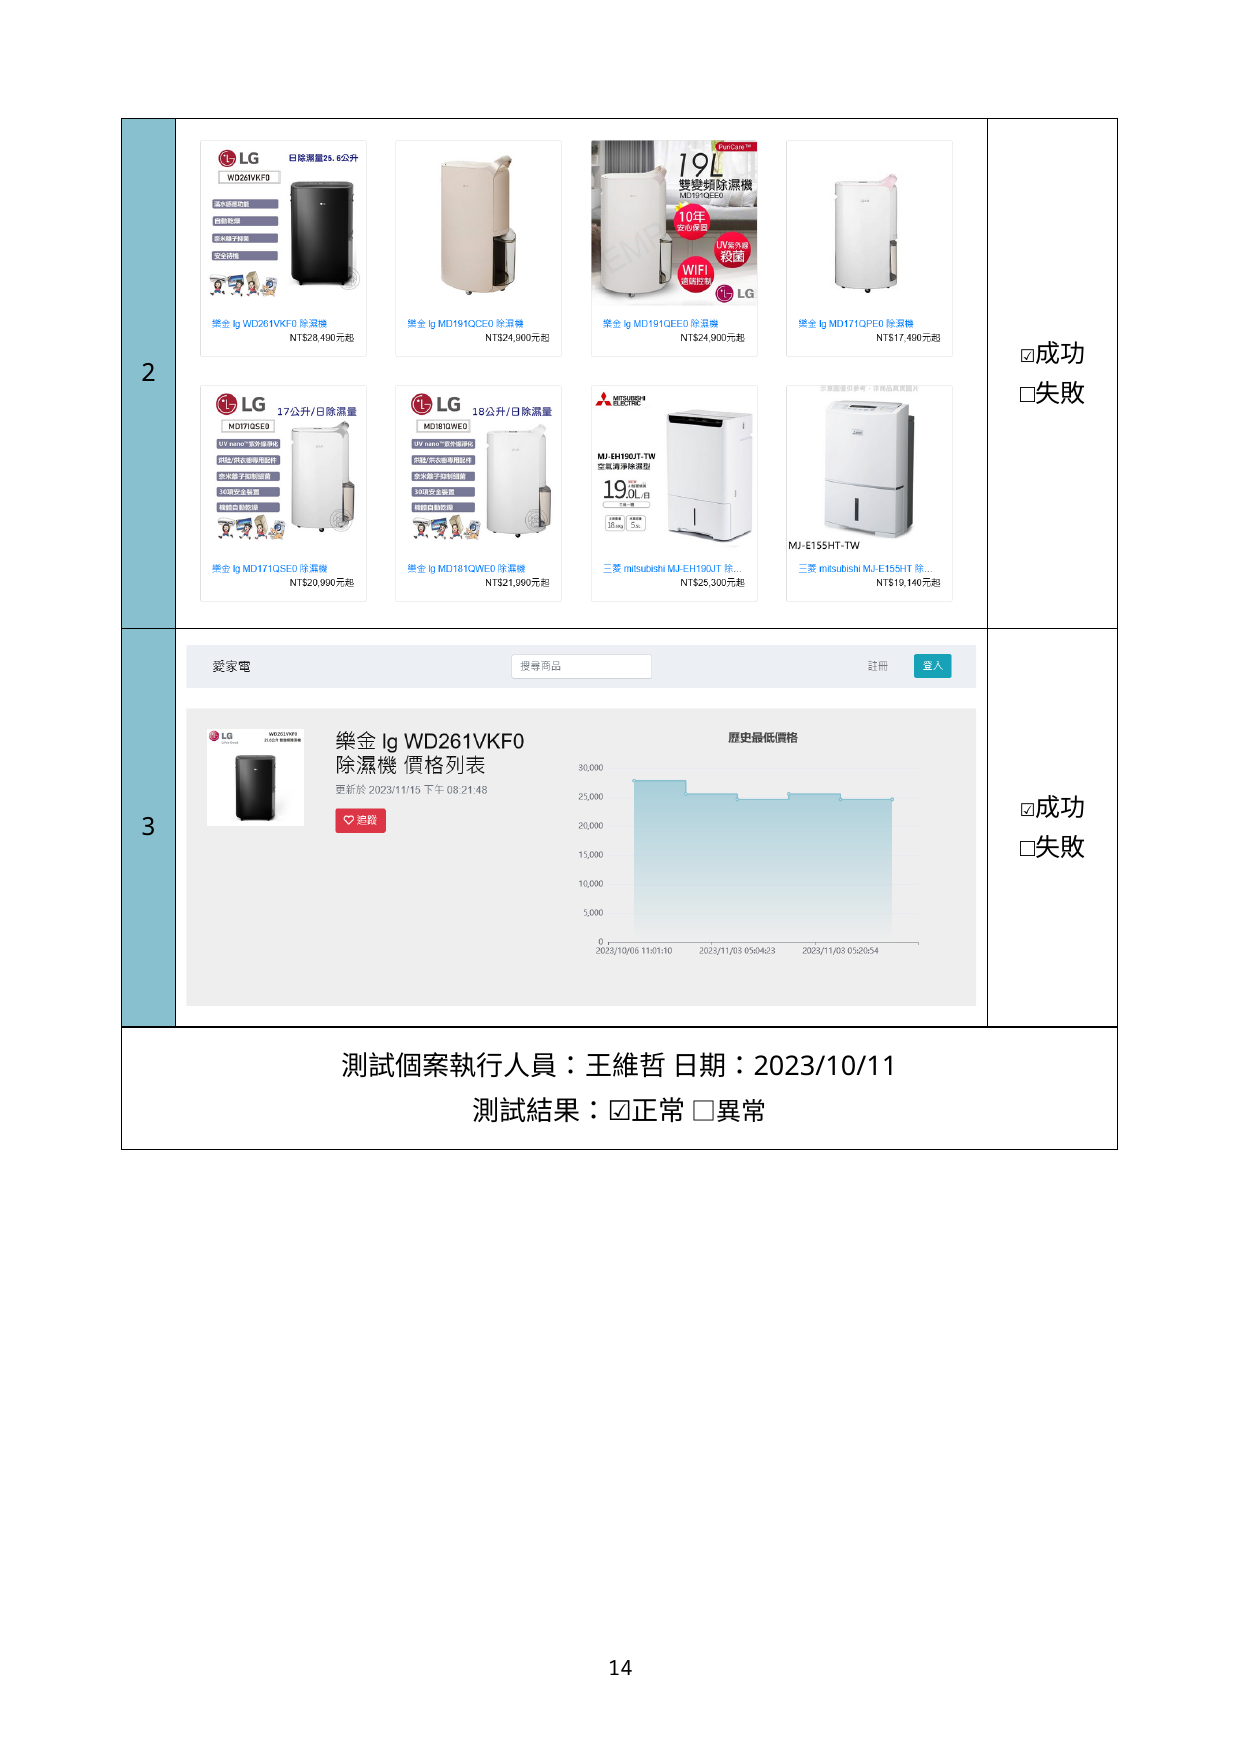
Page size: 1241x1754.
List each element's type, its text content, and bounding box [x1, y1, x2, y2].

table_cell 測試個案執行人員：王維哲 日期：2023/10/11 測試結果：☑正常 □異常 [122, 1028, 1117, 1149]
table_cell [176, 119, 987, 628]
table_cell [176, 629, 987, 1026]
table_cell ☑成功 □失敗 [988, 629, 1117, 1026]
table_cell 3 [122, 629, 175, 1026]
table_cell 2 [122, 119, 175, 628]
picture [186, 645, 977, 1006]
picture [186, 135, 977, 608]
table_cell ☑成功 □失敗 [988, 119, 1117, 628]
